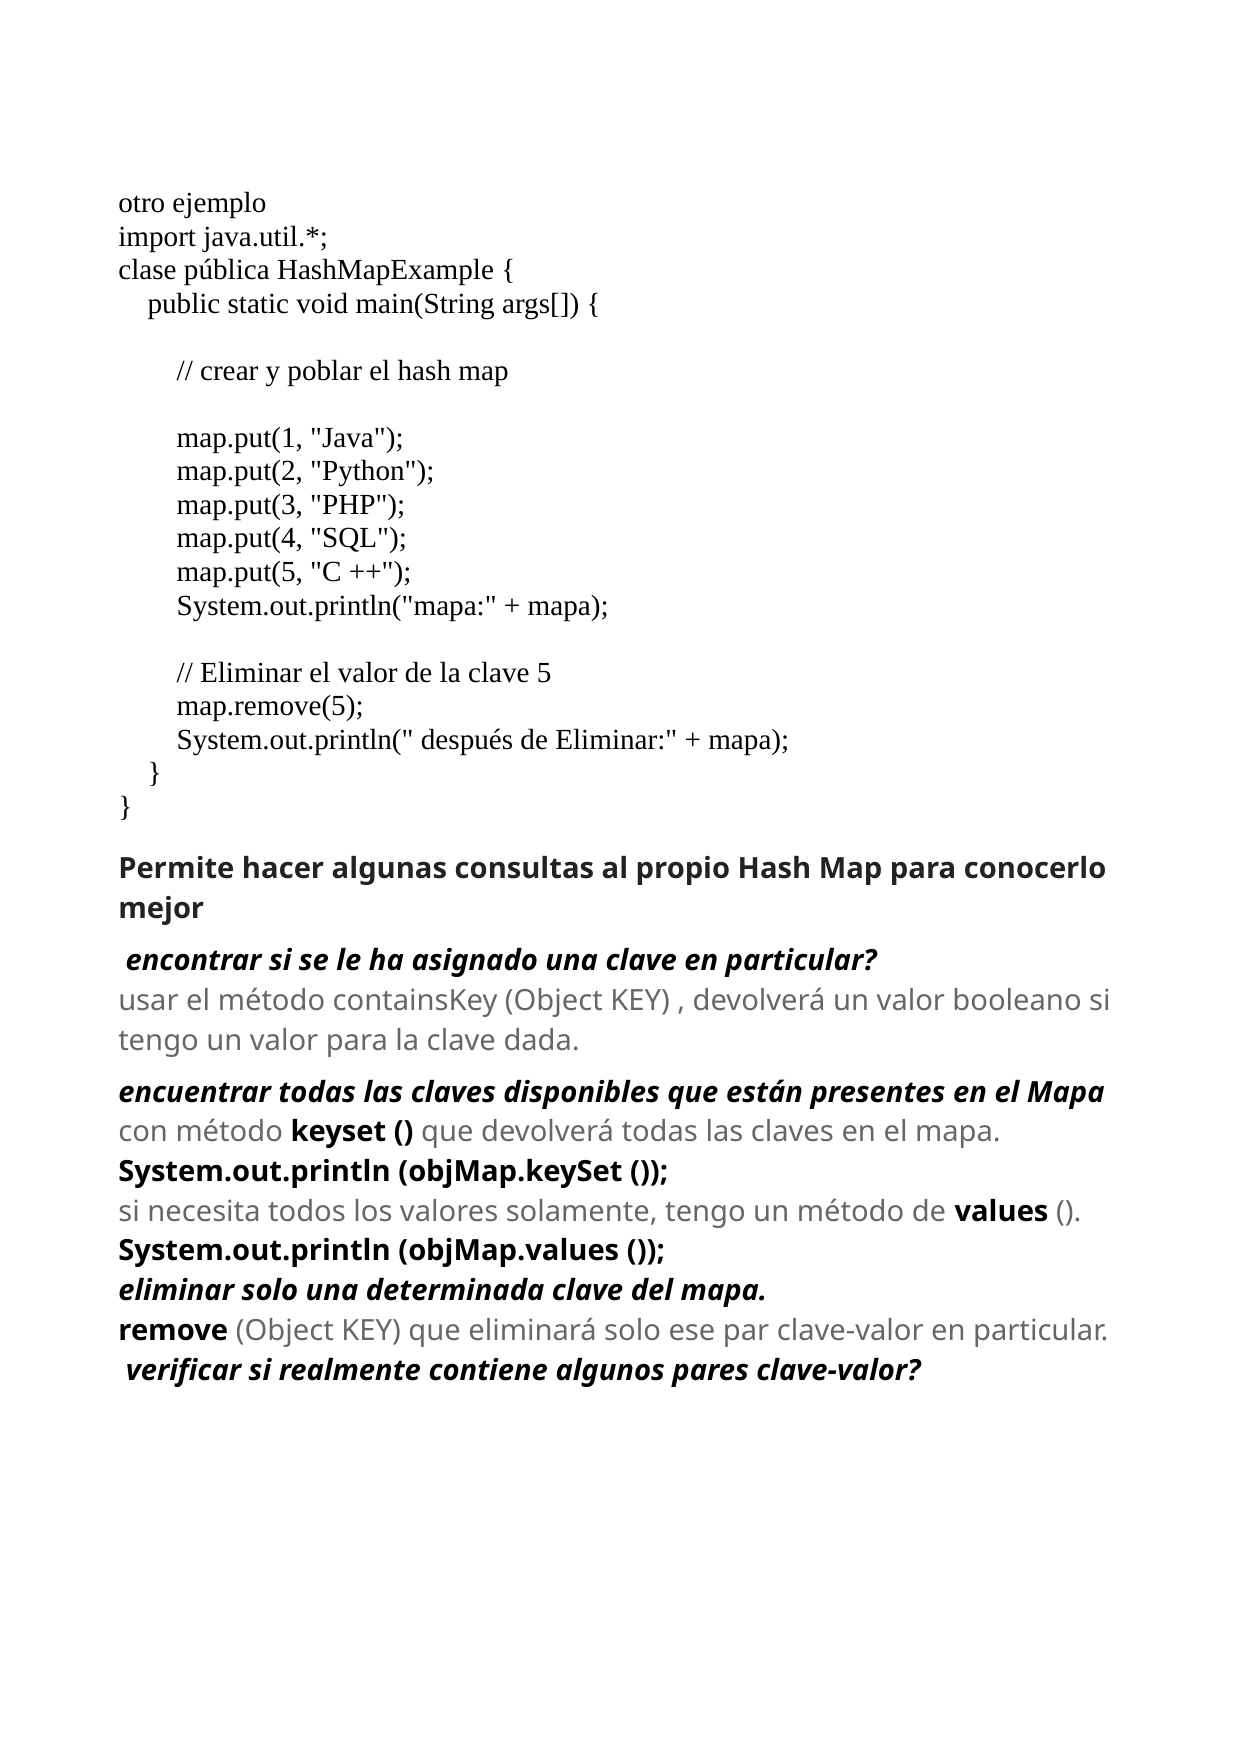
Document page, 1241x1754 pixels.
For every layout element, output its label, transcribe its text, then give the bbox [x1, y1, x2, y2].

text System.out.println("mapa:" + mapa); [118, 588, 1122, 621]
text } [118, 755, 1122, 789]
text map.put(4, "SQL"); [118, 521, 1122, 554]
text map.put(3, "PHP"); [118, 487, 1122, 521]
text si necesita todos los valores solamente, tengo un método de values (). System.out.println (objMap.values ()); [118, 1190, 1122, 1269]
text System.out.println(" después de Eliminar:" + mapa); [118, 722, 1122, 755]
text map.put(5, "C ++"); [118, 554, 1122, 588]
text encuentrar todas las claves disponibles que están presentes en el Mapa [118, 1071, 1122, 1111]
text // Eliminar el valor de la clave 5 [118, 655, 1122, 688]
text eliminar solo una determinada clave del mapa. [118, 1269, 1122, 1309]
text usar el método containsKey (Object KEY) , devolverá un valor booleano si tengo un valor para la clave dada. [118, 979, 1122, 1058]
text verificar si realmente contiene algunos pares clave-valor? [118, 1349, 1122, 1388]
text System.out.println (objMap.keySet ()); [118, 1150, 1122, 1190]
text remove (Object KEY) que eliminará solo ese par clave-valor en particular. [118, 1309, 1122, 1349]
text map.remove(5); [118, 688, 1122, 722]
text encontrar si se le ha asignado una clave en particular? [118, 939, 1122, 979]
text map.put(1, "Java"); [118, 420, 1122, 453]
text con método keyset () que devolverá todas las claves en el mapa. [118, 1111, 1122, 1150]
text otro ejemplo [118, 185, 1122, 219]
text } [118, 789, 1122, 822]
text import java.util.*; [118, 219, 1122, 252]
text clase pública HashMapExample { [118, 252, 1122, 286]
text map.put(2, "Python"); [118, 453, 1122, 487]
text // crear y poblar el hash map [118, 353, 1122, 386]
text public static void main(String args[]) { [118, 286, 1122, 319]
subtitle Permite hacer algunas consultas al propio Hash Map para conocerlo mejor [118, 847, 1122, 927]
